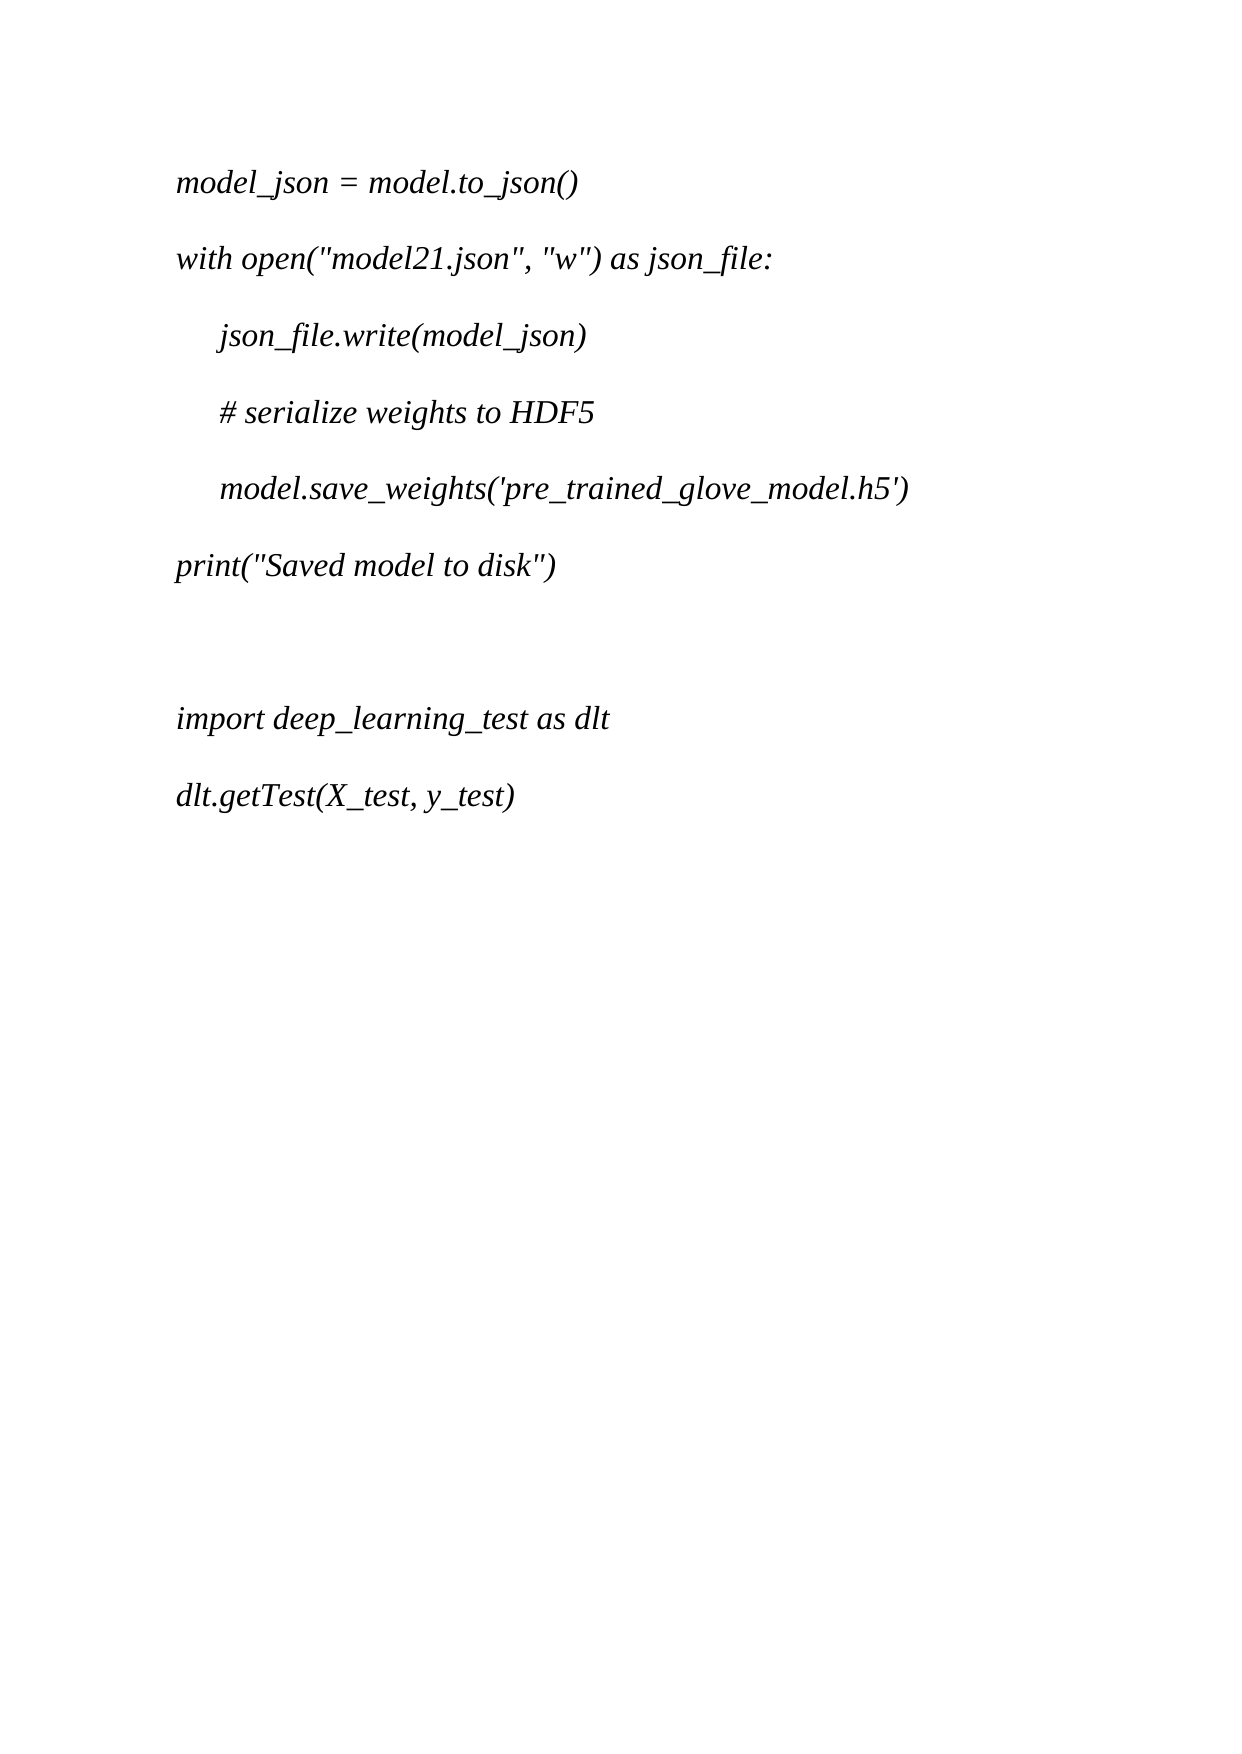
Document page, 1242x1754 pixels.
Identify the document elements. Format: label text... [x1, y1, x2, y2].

text print("Saved model to disk") [176, 545, 1066, 584]
text json_file.write(model_json) [176, 315, 1066, 354]
text # serialize weights to HDF5 [176, 392, 1066, 430]
text dlt.getTest(X_test, y_test) [176, 775, 1066, 814]
text import deep_learning_test as dlt [176, 699, 1066, 737]
text model_json = model.to_json() [176, 162, 1066, 200]
text with open("model21.json", "w") as json_file: [176, 239, 1066, 277]
text model.save_weights('pre_trained_glove_model.h5') [176, 469, 1066, 507]
